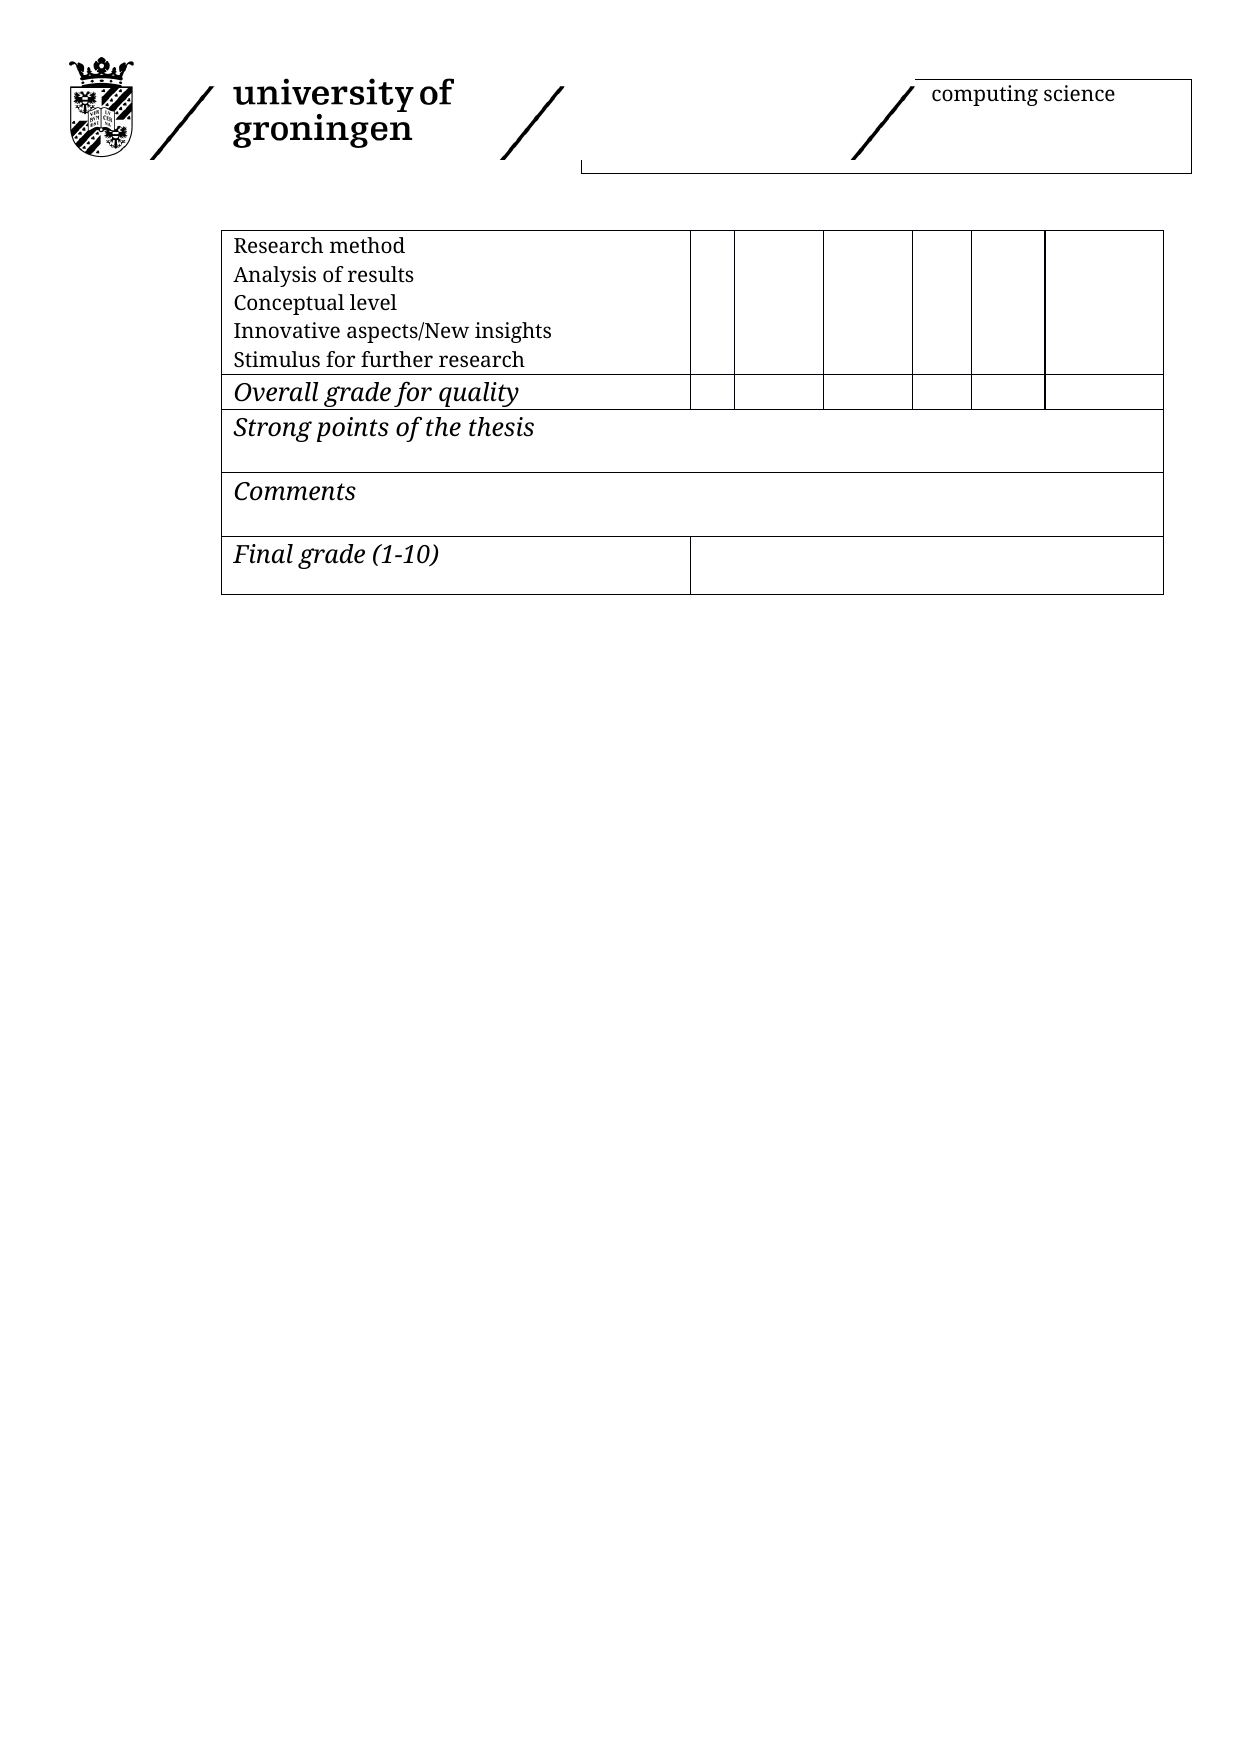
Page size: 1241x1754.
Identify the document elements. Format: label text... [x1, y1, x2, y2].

table_cell [972, 231, 1044, 373]
table_cell [824, 231, 912, 373]
table_cell Comments [222, 473, 1163, 536]
table_cell [972, 375, 1044, 409]
table_cell [735, 231, 823, 373]
table_cell [691, 375, 734, 409]
table_cell Research method Analysis of results Conceptual level Innovative aspects/New insights Stimulus for further research [222, 231, 690, 373]
table_cell [735, 375, 823, 409]
table_cell [824, 375, 912, 409]
table_cell [691, 231, 734, 373]
table_cell Strong points of the thesis [222, 410, 1163, 472]
table_cell [913, 375, 971, 409]
table_cell Overall grade for quality [222, 375, 690, 409]
table_cell [691, 537, 1163, 594]
table_cell [1046, 231, 1163, 373]
table_cell Final grade (1-10) [222, 537, 690, 594]
table_cell [913, 231, 971, 373]
table_cell [1046, 375, 1163, 409]
picture [69, 57, 915, 160]
